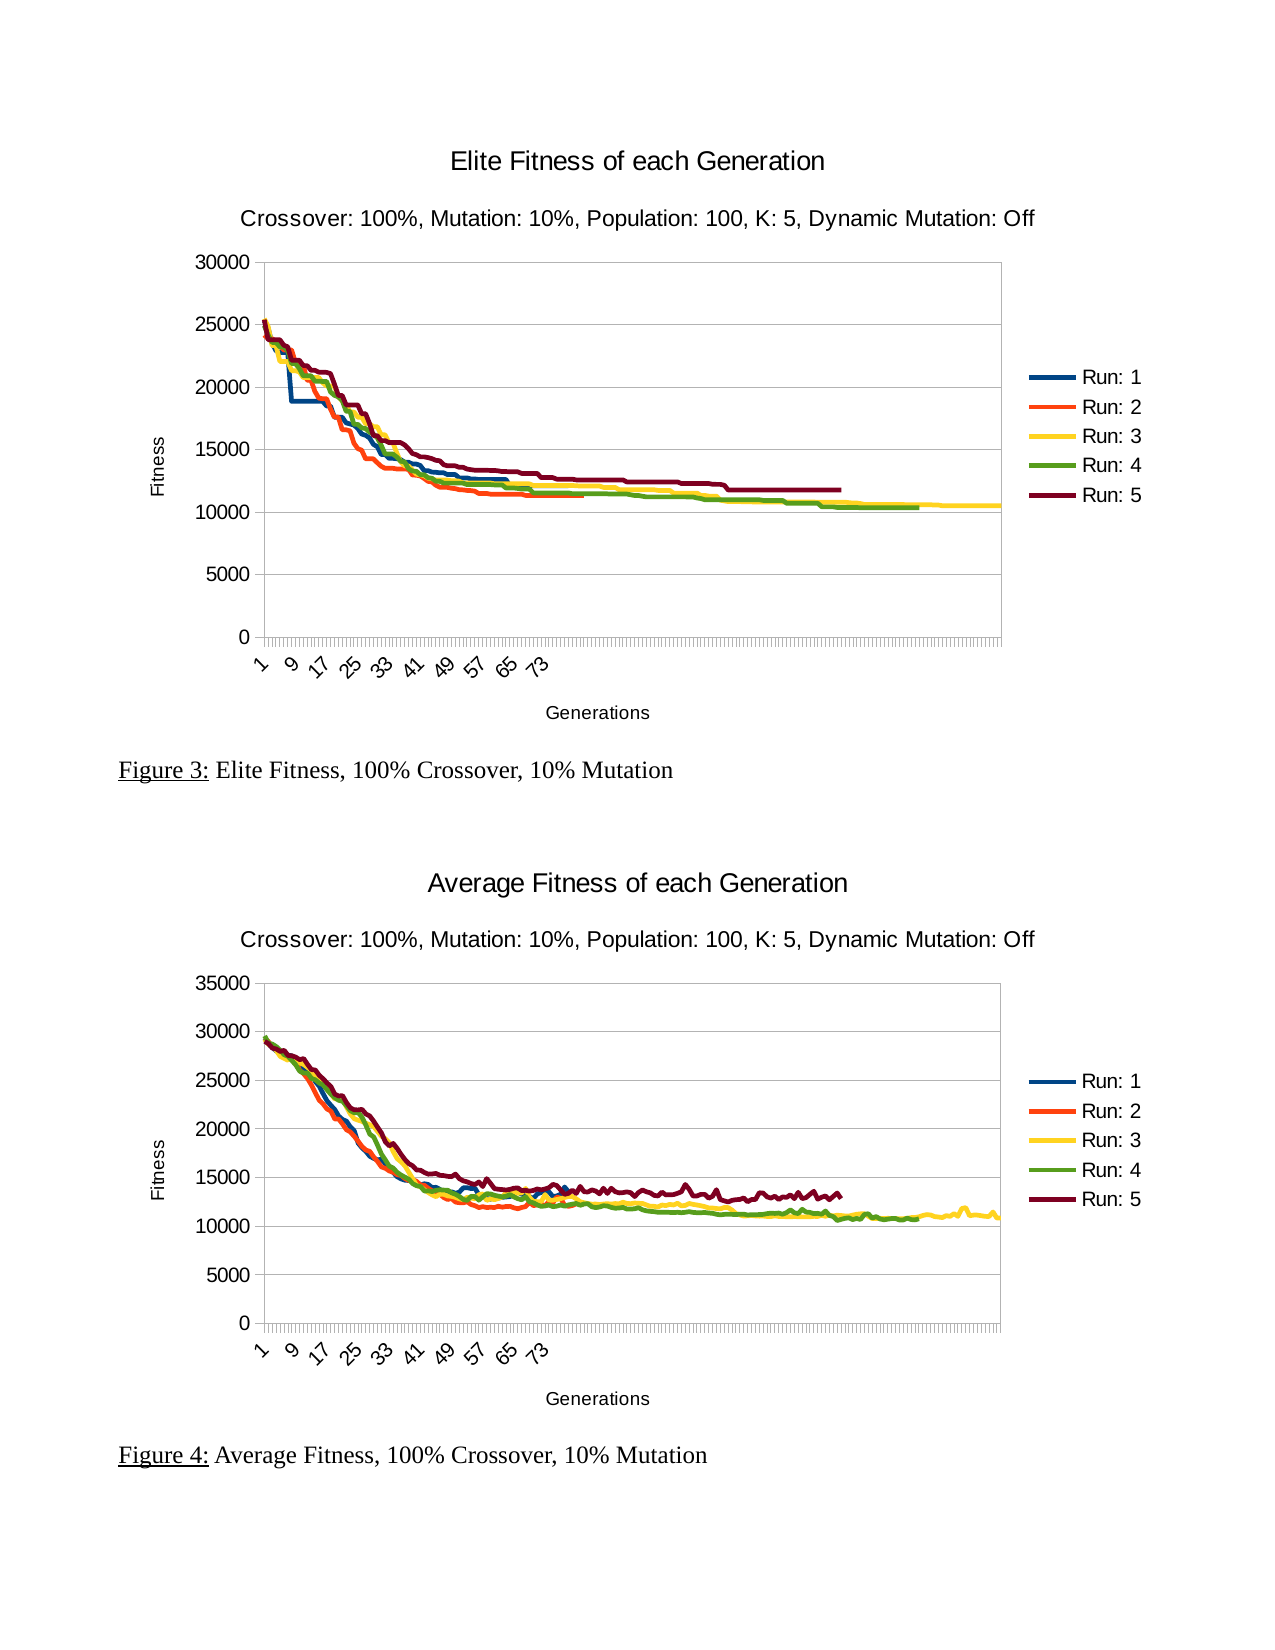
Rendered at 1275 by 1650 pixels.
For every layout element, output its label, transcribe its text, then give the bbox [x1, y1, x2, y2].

text Figure 3: Elite Fitness, 100% Crossover, 10% Mutation [118, 755, 1157, 784]
text Figure 4: Average Fitness, 100% Crossover, 10% Mutation [118, 1441, 1157, 1469]
